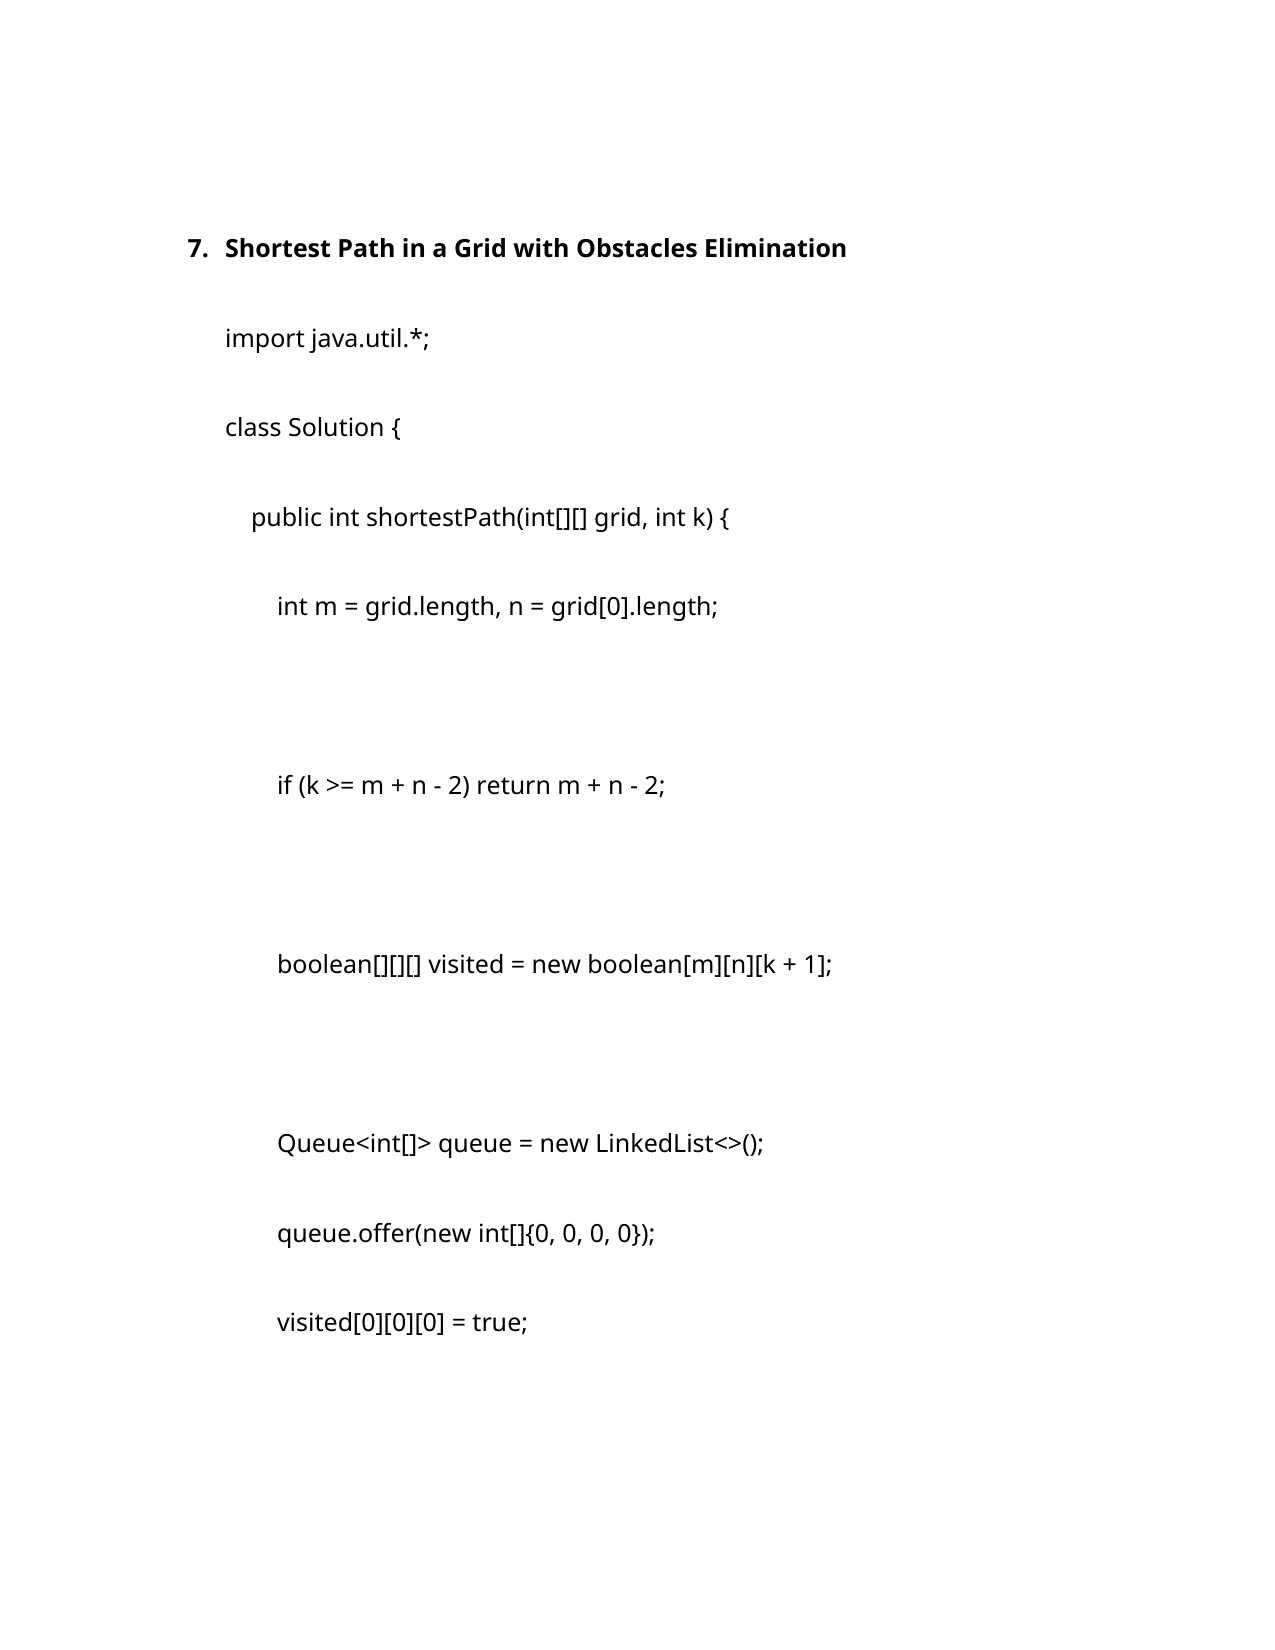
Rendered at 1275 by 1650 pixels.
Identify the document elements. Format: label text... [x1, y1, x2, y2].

list import java.util.*; [225, 321, 1125, 355]
list queue.offer(new int[]{0, 0, 0, 0}); [225, 1215, 1125, 1249]
list public int shortestPath(int[][] grid, int k) { [225, 499, 1125, 534]
list visited[0][0][0] = true; [225, 1305, 1125, 1339]
list boolean[][][] visited = new boolean[m][n][k + 1]; [225, 947, 1125, 981]
list if (k >= m + n - 2) return m + n - 2; [225, 768, 1125, 802]
list class Solution { [225, 410, 1125, 444]
list Shortest Path in a Grid with Obstacles Elimination [187, 231, 1125, 265]
list Queue<int[]> queue = new LinkedList<>(); [225, 1126, 1125, 1160]
list int m = grid.length, n = grid[0].length; [225, 589, 1125, 623]
